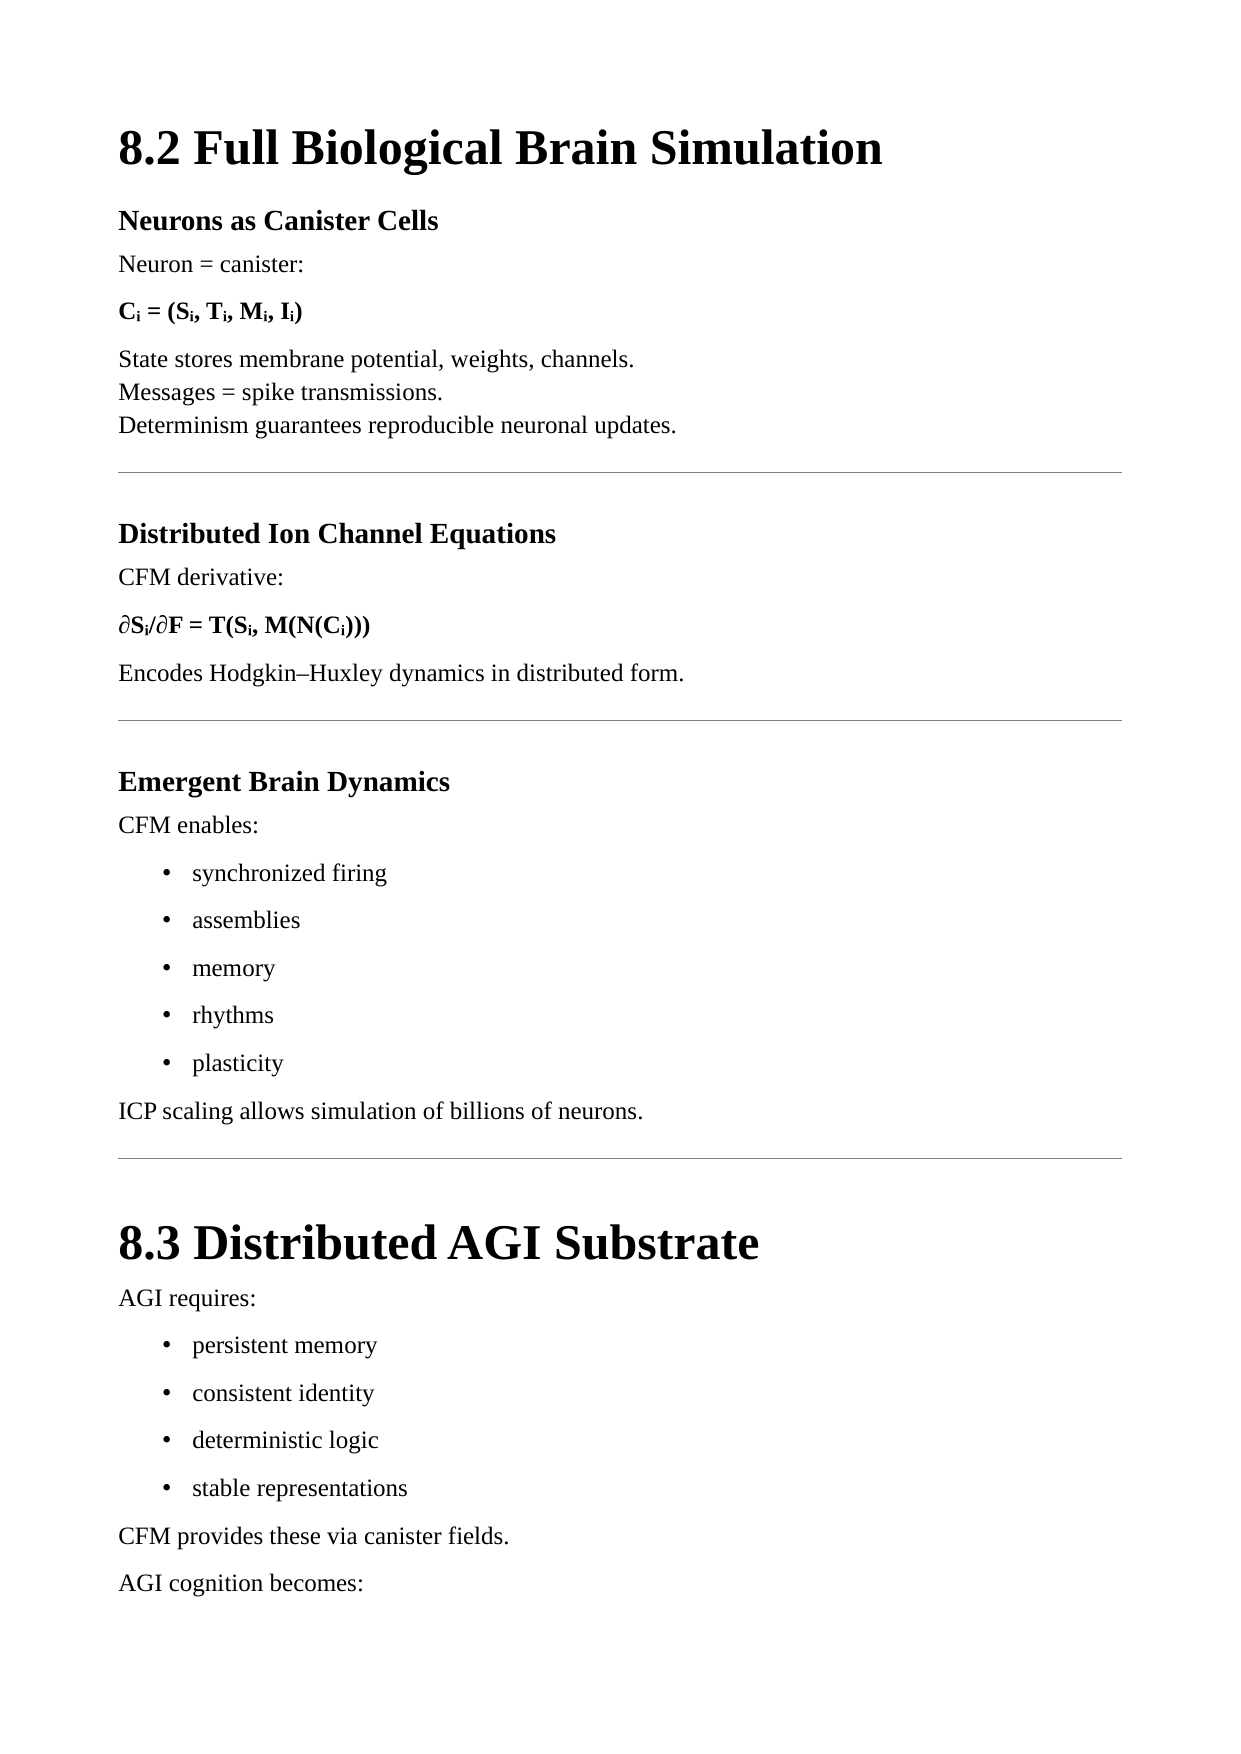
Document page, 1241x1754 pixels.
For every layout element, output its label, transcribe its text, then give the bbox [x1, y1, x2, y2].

list rhythms [162, 1001, 1122, 1029]
text ICP scaling allows simulation of billions of neurons. [118, 1096, 1122, 1124]
text ∂Sᵢ/∂F = T(Sᵢ, M(N(Cᵢ))) [118, 610, 1122, 639]
subtitle Distributed Ion Channel Equations [118, 516, 1122, 550]
subtitle Neurons as Canister Cells [118, 203, 1122, 236]
text State stores membrane potential, weights, channels. Messages = spike transmissions. Determinism guarantees reproducible neuronal updates. [118, 344, 1122, 439]
list deterministic logic [162, 1426, 1122, 1454]
text CFM provides these via canister fields. [118, 1521, 1122, 1549]
text CFM enables: [118, 810, 1122, 839]
list stable representations [162, 1473, 1122, 1502]
subtitle 8.3 Distributed AGI Substrate [118, 1213, 1122, 1270]
subtitle Emergent Brain Dynamics [118, 764, 1122, 798]
text Cᵢ = (Sᵢ, Tᵢ, Mᵢ, Iᵢ) [118, 296, 1122, 325]
subtitle 8.2 Full Biological Brain Simulation [118, 118, 1122, 176]
list consistent identity [162, 1378, 1122, 1407]
list persistent memory [162, 1330, 1122, 1359]
list assemblies [162, 905, 1122, 934]
text CFM derivative: [118, 562, 1122, 591]
list memory [162, 953, 1122, 982]
list plasticity [162, 1048, 1122, 1077]
text Neuron = canister: [118, 249, 1122, 277]
text AGI requires: [118, 1283, 1122, 1311]
text Encodes Hodgkin–Huxley dynamics in distributed form. [118, 658, 1122, 686]
text AGI cognition becomes: [118, 1568, 1122, 1597]
list synchronized firing [162, 858, 1122, 887]
